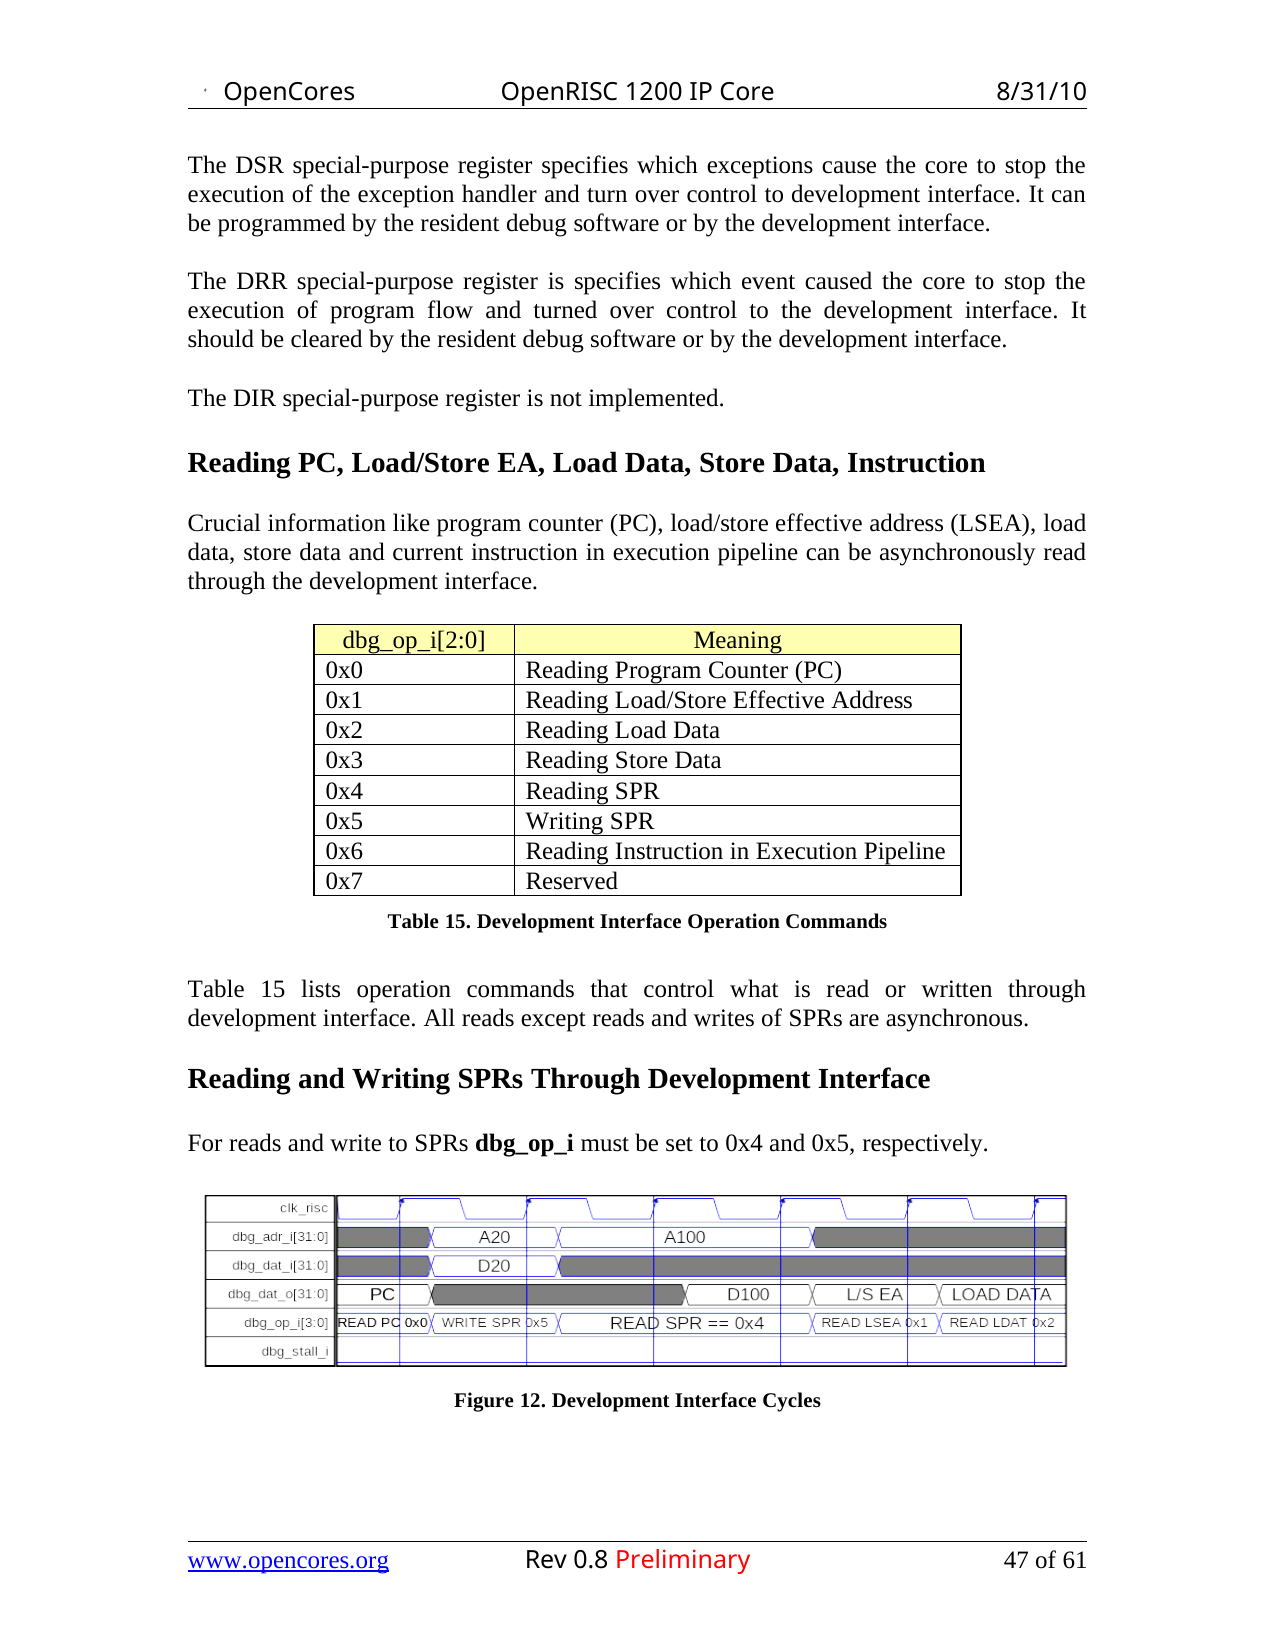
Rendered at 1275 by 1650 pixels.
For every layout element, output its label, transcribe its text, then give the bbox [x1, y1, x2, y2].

table_cell Reading Instruction in Execution Pipeline [515, 836, 960, 865]
subtitle Reading and Writing SPRs Through Development Interface [187, 1061, 1087, 1095]
table_cell 0x0 [315, 655, 514, 684]
table_cell Reading SPR [515, 776, 960, 804]
subtitle Reading PC, Load/Store EA, Load Data, Store Data, Instruction [187, 445, 1087, 479]
table_header Meaning [515, 625, 960, 654]
table_cell 0x5 [315, 806, 514, 835]
table_cell Writing SPR [515, 806, 960, 835]
table_cell 0x1 [315, 685, 514, 714]
text The DIR special-purpose register is not implemented. [187, 382, 1087, 412]
text The DSR special-purpose register specifies which exceptions cause the core to stop the execution of the exception handler and turn over control to development interface. It can be programmed by the resident debug software or by the development interface. [187, 150, 1087, 237]
table_cell Reserved [515, 866, 960, 895]
table_cell Reading Program Counter (PC) [515, 655, 960, 684]
table_cell 0x3 [315, 745, 514, 774]
text Table 15 lists operation commands that control what is read or written through development interface. All reads except reads and writes of SPRs are asynchronous. [187, 974, 1087, 1032]
table_cell 0x7 [315, 866, 514, 895]
table_cell Reading Load/Store Effective Address [515, 685, 960, 714]
table_header dbg_op_i[2:0] [315, 625, 514, 654]
table_cell 0x2 [315, 715, 514, 744]
text Figure 12. Development Interface Cycles [187, 1388, 1087, 1412]
text For reads and write to SPRs dbg_op_i must be set to 0x4 and 0x5, respectively. [187, 1128, 1087, 1157]
table_cell 0x4 [315, 776, 514, 804]
text Crucial information like program counter (PC), load/store effective address (LSEA), load data, store data and current instruction in execution pipeline can be asynchronously read through the development interface. [187, 508, 1087, 595]
text The DRR special-purpose register is specifies which event caused the core to stop the execution of program flow and turned over control to the development interface. It should be cleared by the resident debug software or by the development interface. [187, 266, 1087, 353]
text Table 15. Development Interface Operation Commands [187, 908, 1087, 932]
table_cell Reading Store Data [515, 745, 960, 774]
table_cell Reading Load Data [515, 715, 960, 744]
table_cell 0x6 [315, 836, 514, 865]
